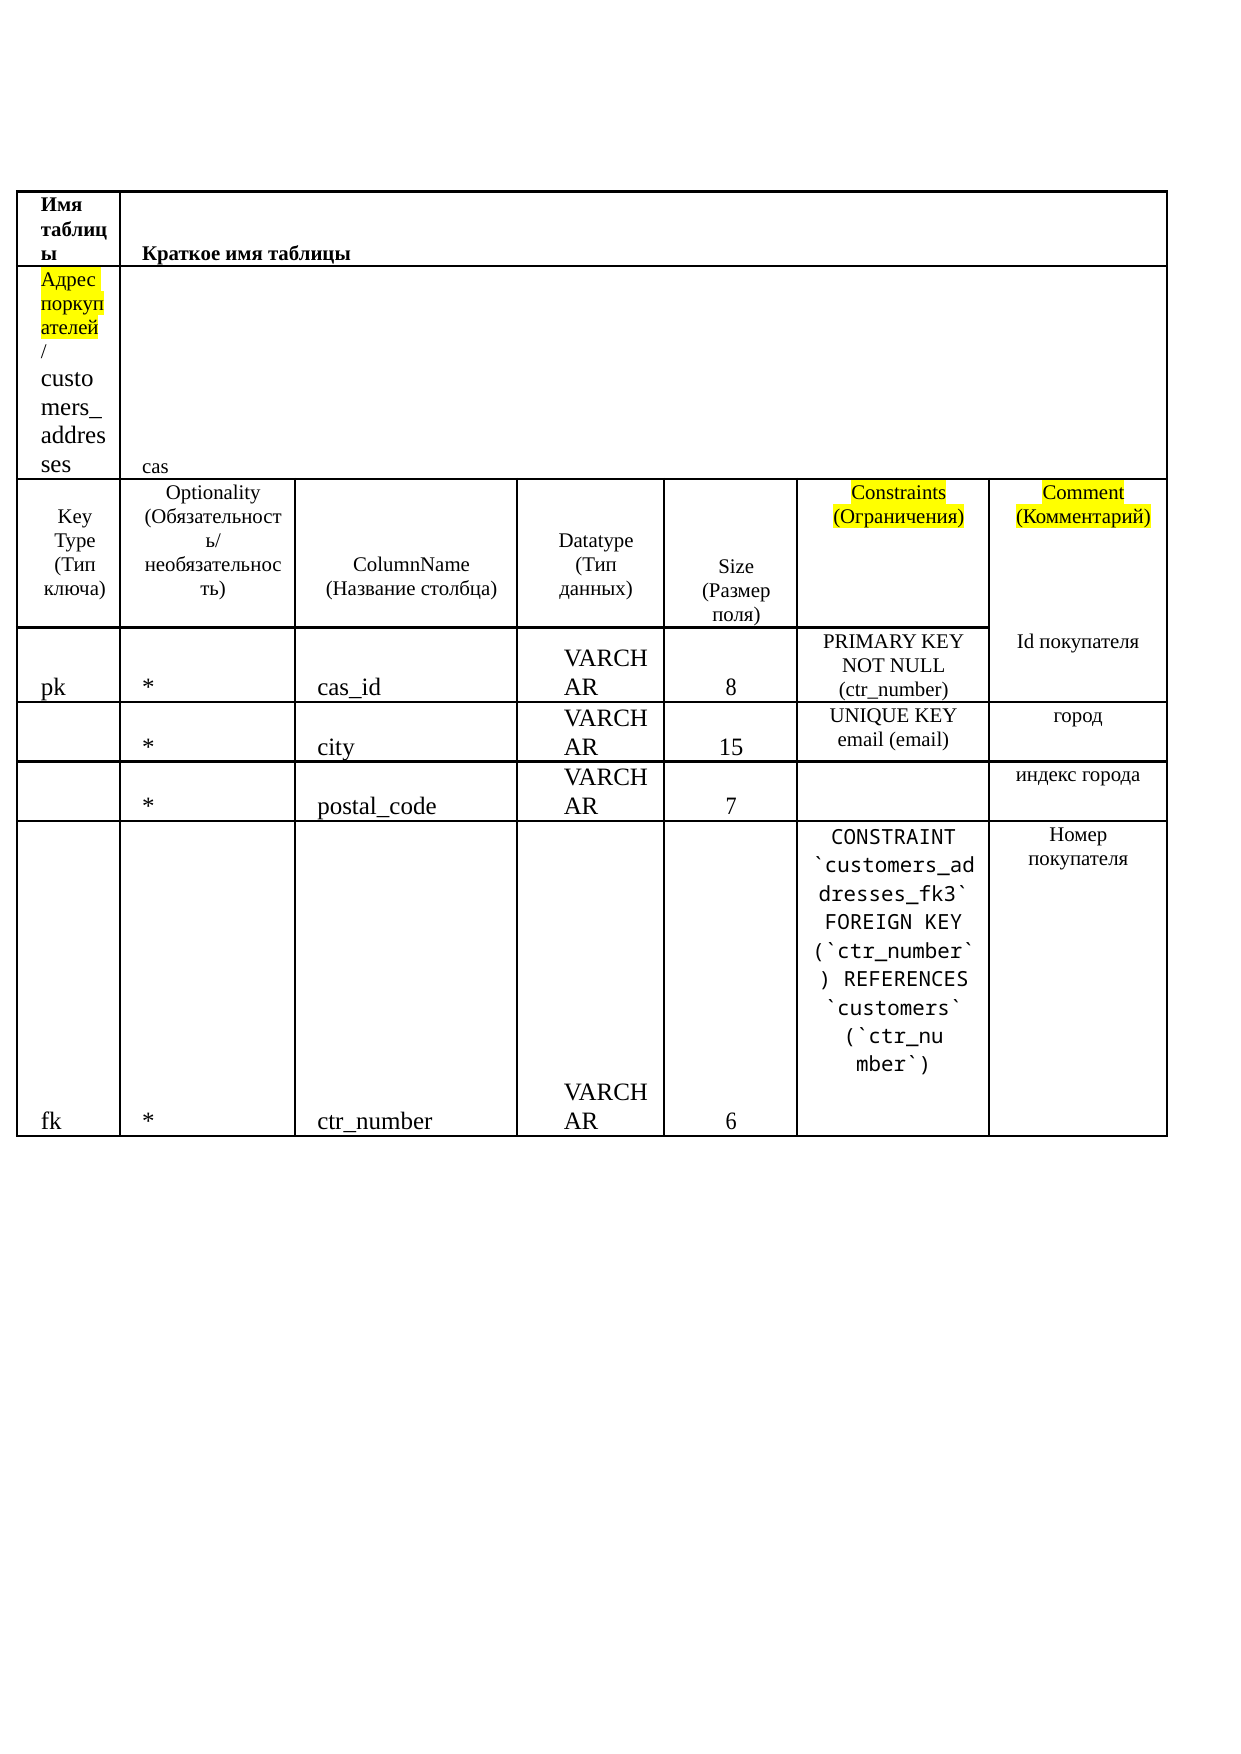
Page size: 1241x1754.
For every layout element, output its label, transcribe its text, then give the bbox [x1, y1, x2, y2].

table_header [517, 193, 1166, 264]
table_cell 8 [665, 629, 796, 701]
table_cell cas [121, 267, 295, 478]
table_cell [518, 600, 663, 626]
table_cell CONSTRAINT `customers_addresses_fk3` FOREIGN KEY (`ctr_number`) REFERENCES `customers` (`ctr_nu mber`) [798, 822, 988, 1135]
table_cell Optionality (Обязательность/ необязательность) [121, 480, 294, 600]
table_cell 6 [665, 822, 796, 1135]
table_cell Id покупателя [990, 626, 1166, 701]
table_cell [18, 600, 119, 626]
table_cell VARCHAR [518, 763, 663, 820]
table_cell Datatype (Тип данных) [518, 480, 663, 600]
table_cell Constraints (Ограничения) [798, 480, 988, 626]
table_cell VARCHAR [518, 822, 663, 1135]
table_cell VARCHAR [518, 703, 663, 760]
table_cell Номер покупателя [990, 822, 1166, 1135]
table_cell pk [18, 629, 119, 701]
table_cell 7 [665, 763, 796, 820]
table_cell индекс города [990, 763, 1166, 820]
table_cell Comment (Комментарий) [990, 480, 1166, 626]
table_cell ctr_number [296, 822, 516, 1135]
table_cell [18, 703, 119, 760]
table_header Имя таблицы [18, 193, 119, 264]
table_cell [798, 763, 988, 820]
table_cell 15 [665, 703, 796, 760]
table_cell Key Type (Тип ключа) [18, 480, 119, 600]
table_cell * [121, 629, 294, 701]
table_cell city [296, 703, 516, 760]
table_cell fk [18, 822, 119, 1135]
table_cell Size (Размер поля) [665, 480, 796, 626]
table_cell VARCHAR [518, 629, 663, 701]
table_cell ColumnName (Название столбца) [296, 480, 516, 600]
table_cell * [121, 763, 294, 820]
table_cell город [990, 703, 1166, 760]
table_cell cas_id [296, 629, 516, 701]
table_cell Адрес поркупателей / customers_addresses [18, 267, 119, 478]
table_cell * [121, 822, 294, 1135]
table_cell [18, 763, 119, 820]
table_cell * [121, 703, 294, 760]
table_cell postal_code [296, 763, 516, 820]
table_cell [517, 267, 1166, 478]
table_cell [121, 600, 294, 626]
table_cell PRIMARY KEY NOT NULL (ctr_number) [798, 629, 988, 701]
table_cell [296, 600, 516, 626]
table_header Краткое имя таблицы [121, 193, 517, 264]
table_cell [295, 267, 517, 478]
table_cell UNIQUE KEY email (email) [798, 703, 988, 760]
